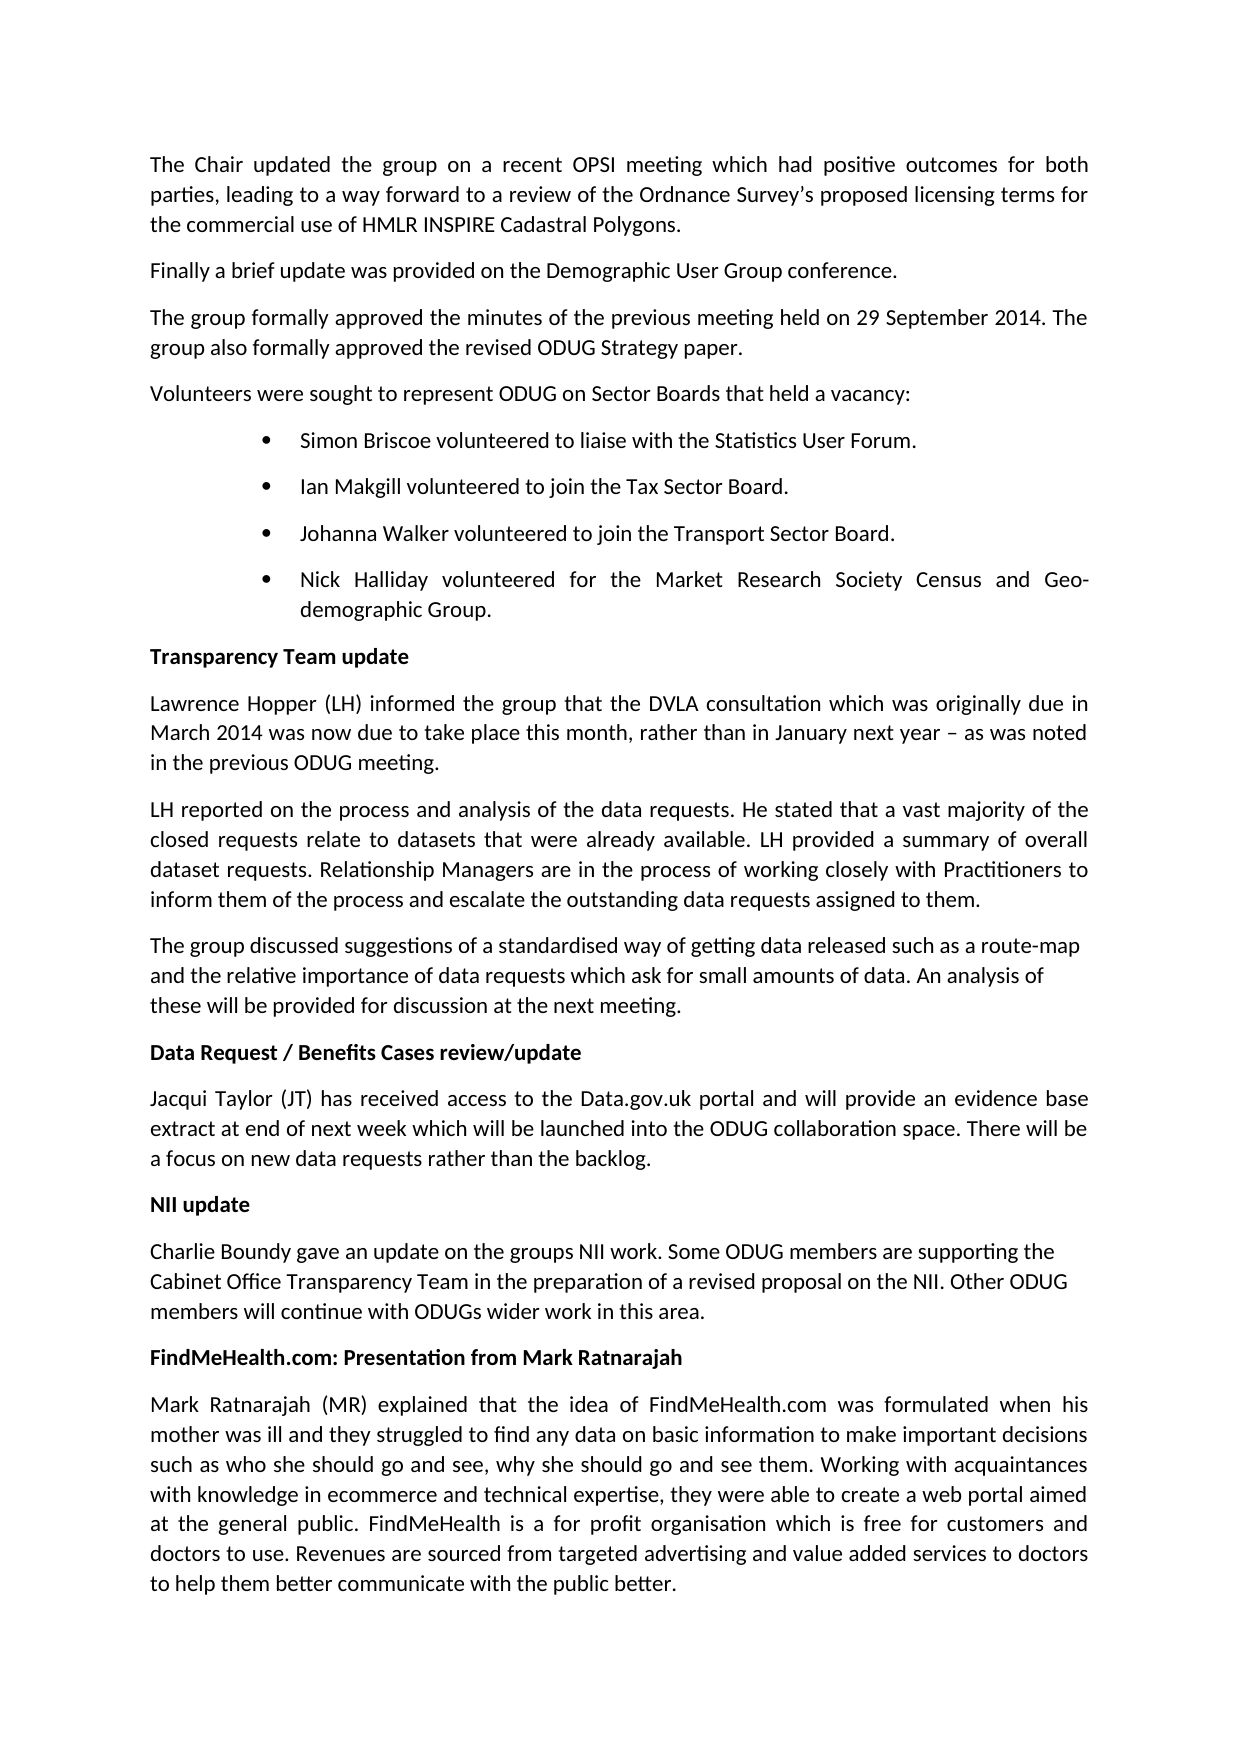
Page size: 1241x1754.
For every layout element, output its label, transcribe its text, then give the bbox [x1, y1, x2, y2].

text Data Request / Benefits Cases review/update [150, 1038, 1090, 1066]
text Finally a brief update was provided on the Demographic User Group conference. [150, 256, 1090, 284]
text LH reported on the process and analysis of the data requests. He stated that a vast majority of the closed requests relate to datasets that were already available. LH provided a summary of overall dataset requests. Relationship Managers are in the process of working closely with Practitioners to inform them of the process and escalate the outstanding data requests assigned to them. [150, 795, 1090, 913]
text Charlie Boundy gave an update on the groups NII work. Some ODUG members are supporting the Cabinet Office Transparency Team in the preparation of a revised proposal on the NII. Other ODUG members will continue with ODUGs wider work in this area. [150, 1237, 1090, 1325]
text Lawrence Hopper (LH) informed the group that the DVLA consultation which was originally due in March 2014 was now due to take place this month, rather than in January next year – as was noted in the previous ODUG meeting. [150, 689, 1090, 776]
text The group formally approved the minutes of the previous meeting held on 29 September 2014. The group also formally approved the revised ODUG Strategy paper. [150, 303, 1090, 361]
text FindMeHealth.com: Presentation from Mark Ratnarajah [150, 1343, 1090, 1371]
list Ian Makgill volunteered to join the Tax Sector Board. [262, 472, 1090, 501]
text Jacqui Taylor (JT) has received access to the Data.gov.uk portal and will provide an evidence base extract at end of next week which will be launched into the ODUG collaboration space. There will be a focus on new data requests rather than the backlog. [150, 1084, 1090, 1172]
list Johanna Walker volunteered to join the Transport Sector Board. [262, 519, 1090, 547]
text The Chair updated the group on a recent OPSI meeting which had positive outcomes for both parties, leading to a way forward to a review of the Ordnance Survey’s proposed licensing terms for the commercial use of HMLR INSPIRE Cadastral Polygons. [150, 150, 1090, 238]
text Transparency Team update [150, 642, 1090, 670]
text NII update [150, 1191, 1090, 1218]
text The group discussed suggestions of a standardised way of getting data released such as a route-map and the relative importance of data requests which ask for small amounts of data. An analysis of these will be provided for discussion at the next meeting. [150, 931, 1090, 1019]
list Simon Briscoe volunteered to liaise with the Statistics User Forum. [262, 426, 1090, 454]
text Volunteers were sought to represent ODUG on Sector Boards that held a vacancy: [150, 379, 1090, 407]
list Nick Halliday volunteered for the Market Research Society Census and Geo-demographic Group. [262, 566, 1090, 623]
text Mark Ratnarajah (MR) explained that the idea of FindMeHealth.com was formulated when his mother was ill and they struggled to find any data on basic information to make important decisions such as who she should go and see, why she should go and see them. Working with acquaintances with knowledge in ecommerce and technical expertise, they were able to create a web portal aimed at the general public. FindMeHealth is a for profit organisation which is free for customers and doctors to use. Revenues are sourced from targeted advertising and value added services to doctors to help them better communicate with the public better. [150, 1390, 1090, 1597]
